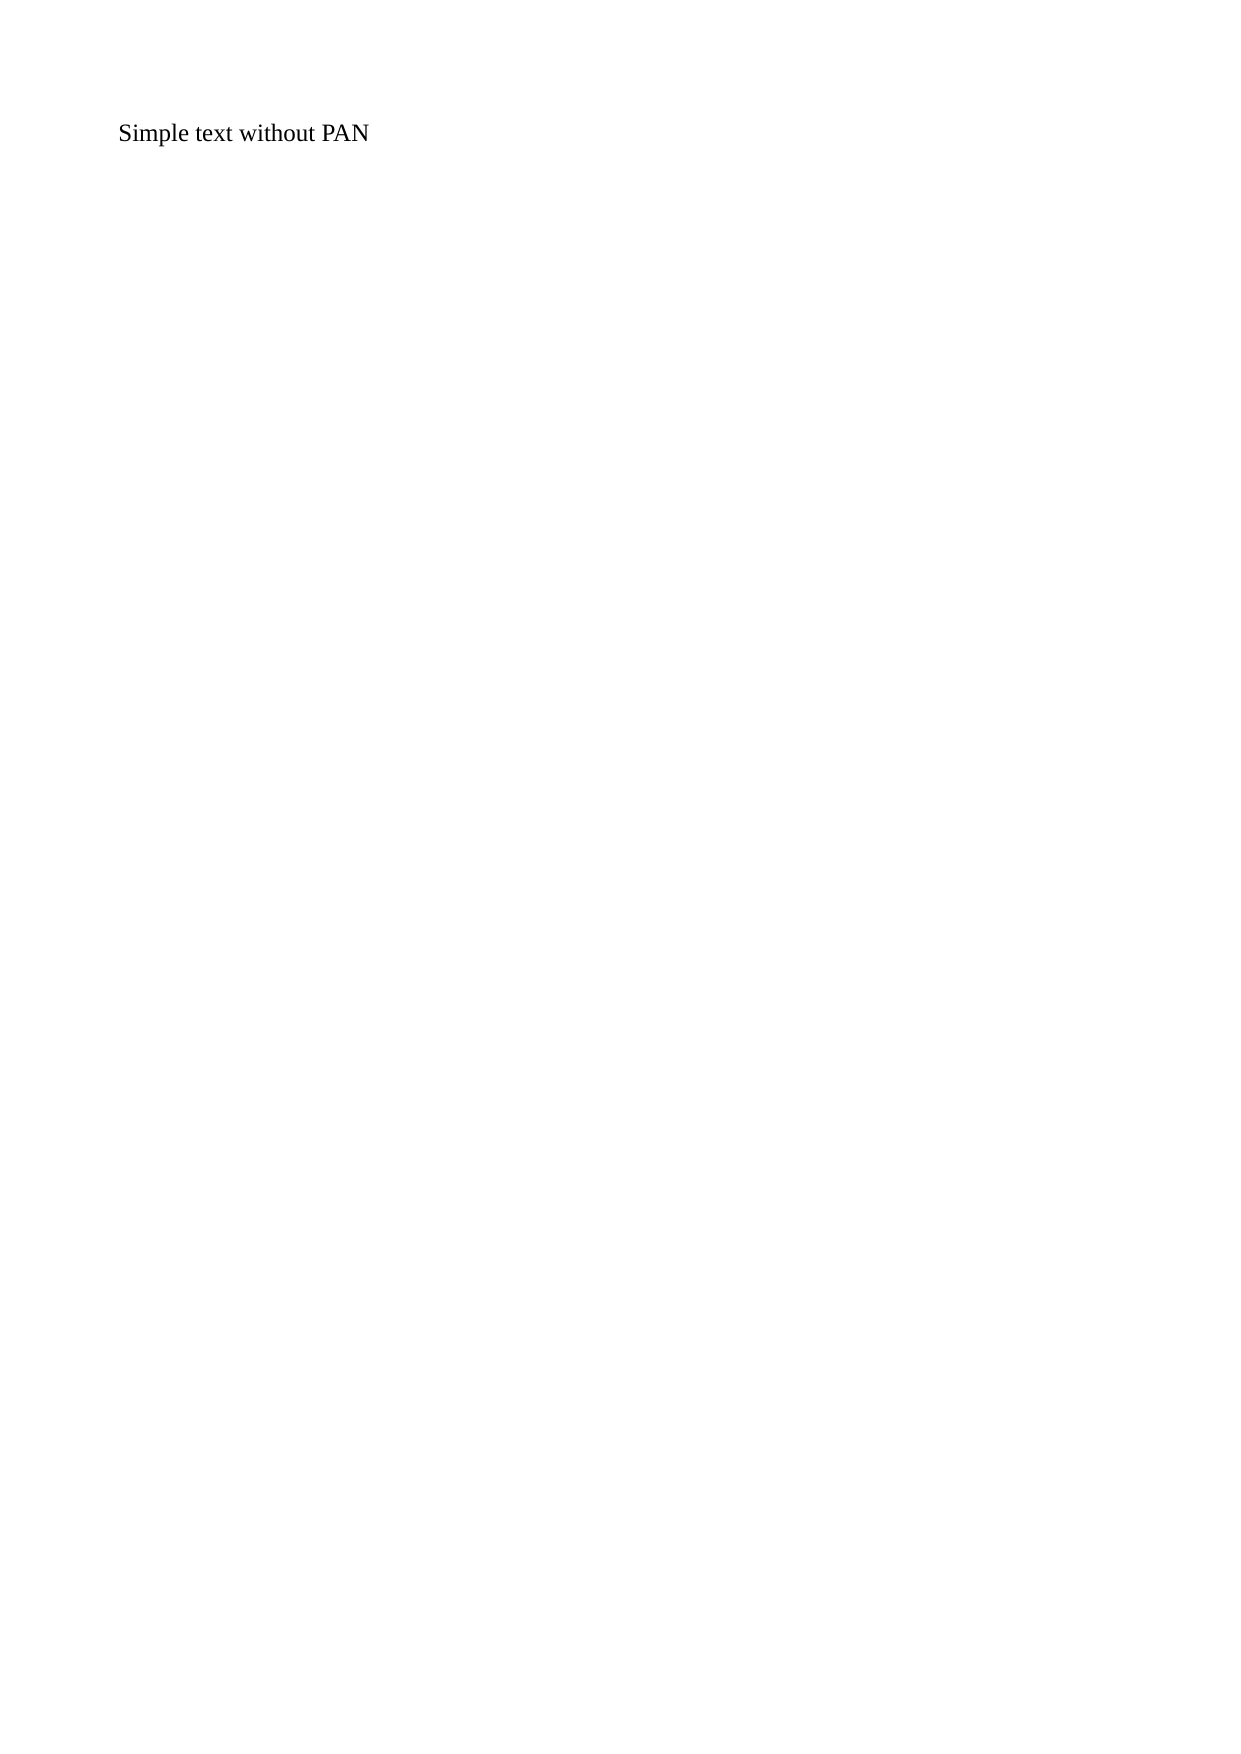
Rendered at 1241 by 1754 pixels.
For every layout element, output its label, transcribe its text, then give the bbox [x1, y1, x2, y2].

text Simple text without PAN [118, 118, 1122, 147]
